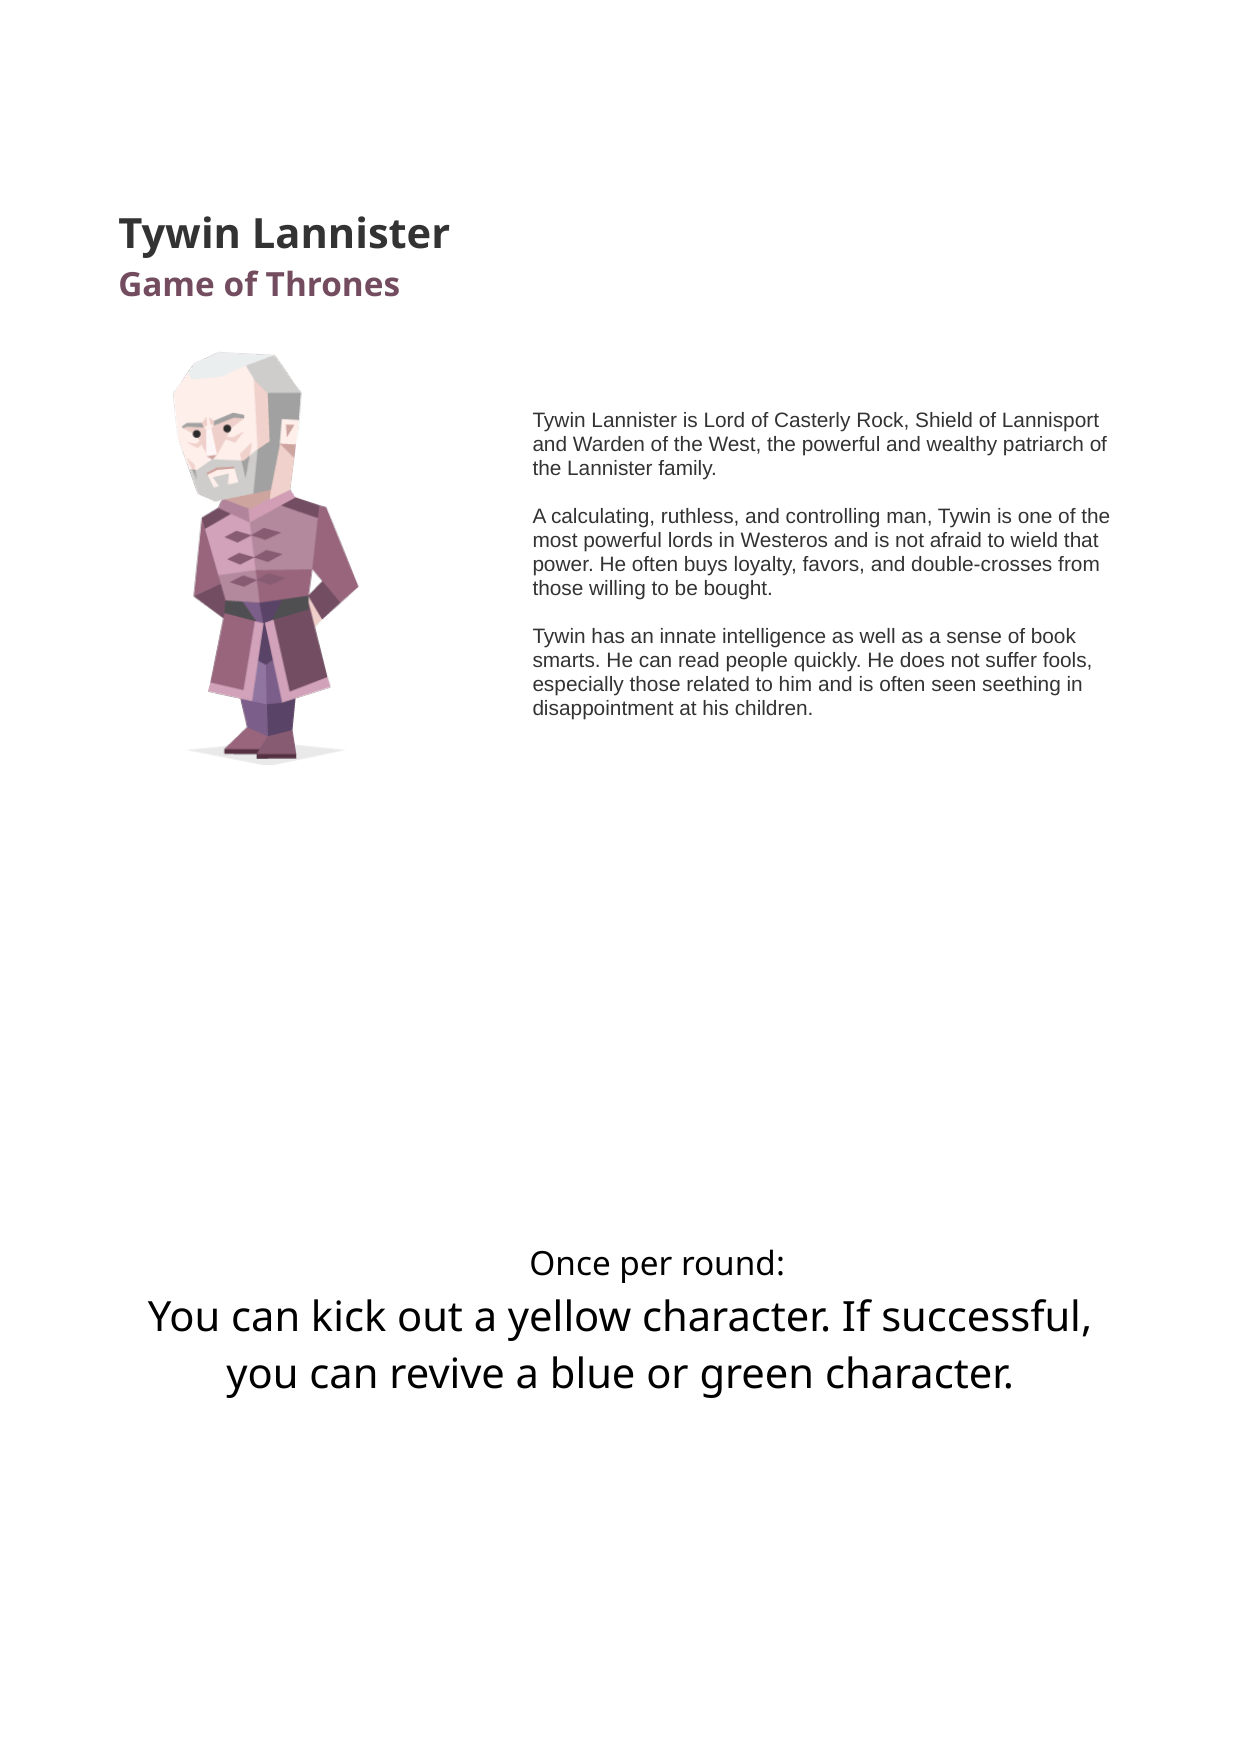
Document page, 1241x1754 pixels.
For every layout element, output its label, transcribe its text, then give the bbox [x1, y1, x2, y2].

text Tywin has an innate intelligence as well as a sense of book smarts. He can read people quickly. He does not suffer fools, especially those related to him and is often seen seething in disappointment at his children. [473, 600, 1122, 719]
picture [59, 351, 473, 765]
text Tywin Lannister is Lord of Casterly Rock, Shield of Lannisport and Warden of the West, the powerful and wealthy patriarch of the Lannister family. A calculating, ruthless, and controlling man, Tywin is one of the most powerful lords in Westeros and is not afraid to wield that power. He often buys loyalty, favors, and double-crosses from those willing to be bought. [473, 408, 1122, 600]
text Tywin Lannister [118, 204, 1122, 260]
text Once per round: You can kick out a yellow character. If successful, you can revive a blue or green character. [118, 1231, 1122, 1401]
text Game of Thrones [118, 260, 1122, 306]
